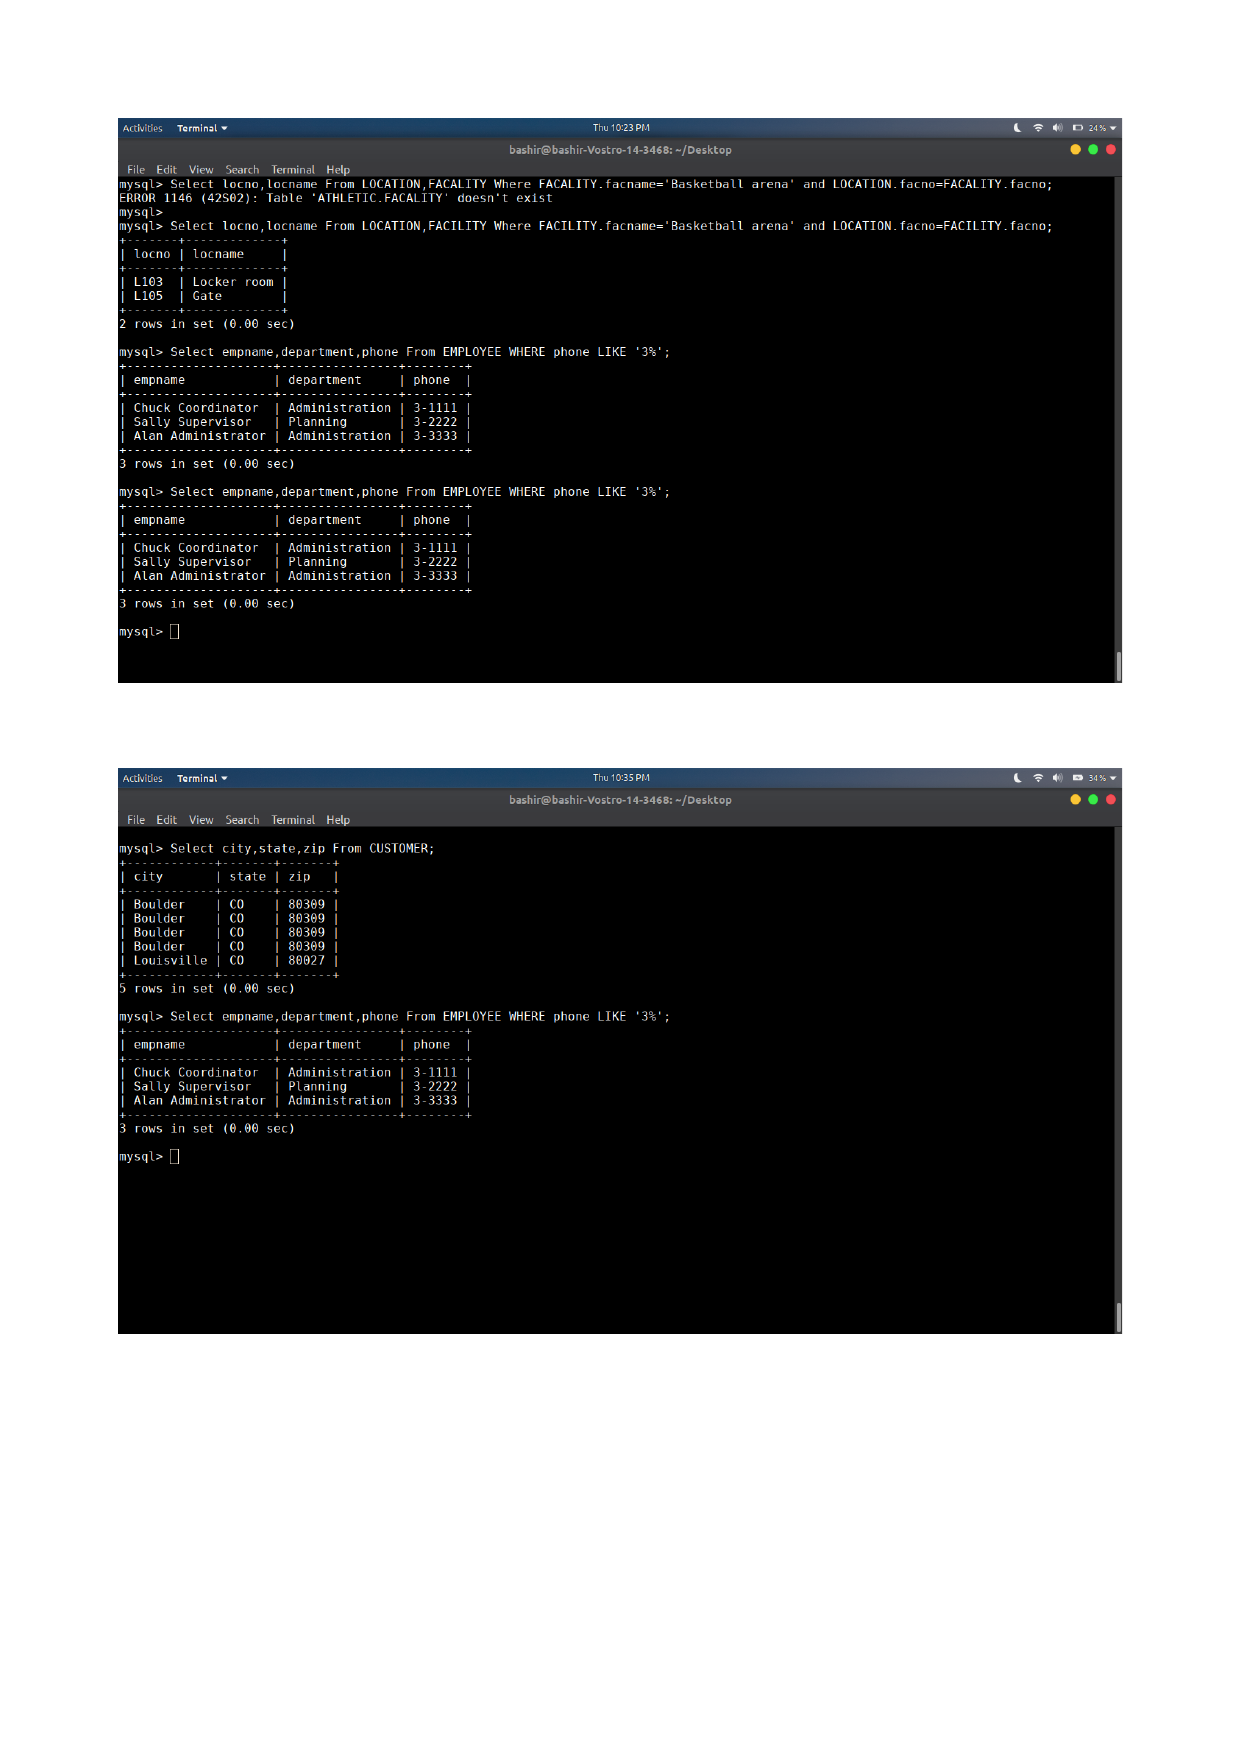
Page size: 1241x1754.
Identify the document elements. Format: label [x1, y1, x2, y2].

picture [118, 768, 1123, 1334]
picture [118, 118, 1123, 683]
